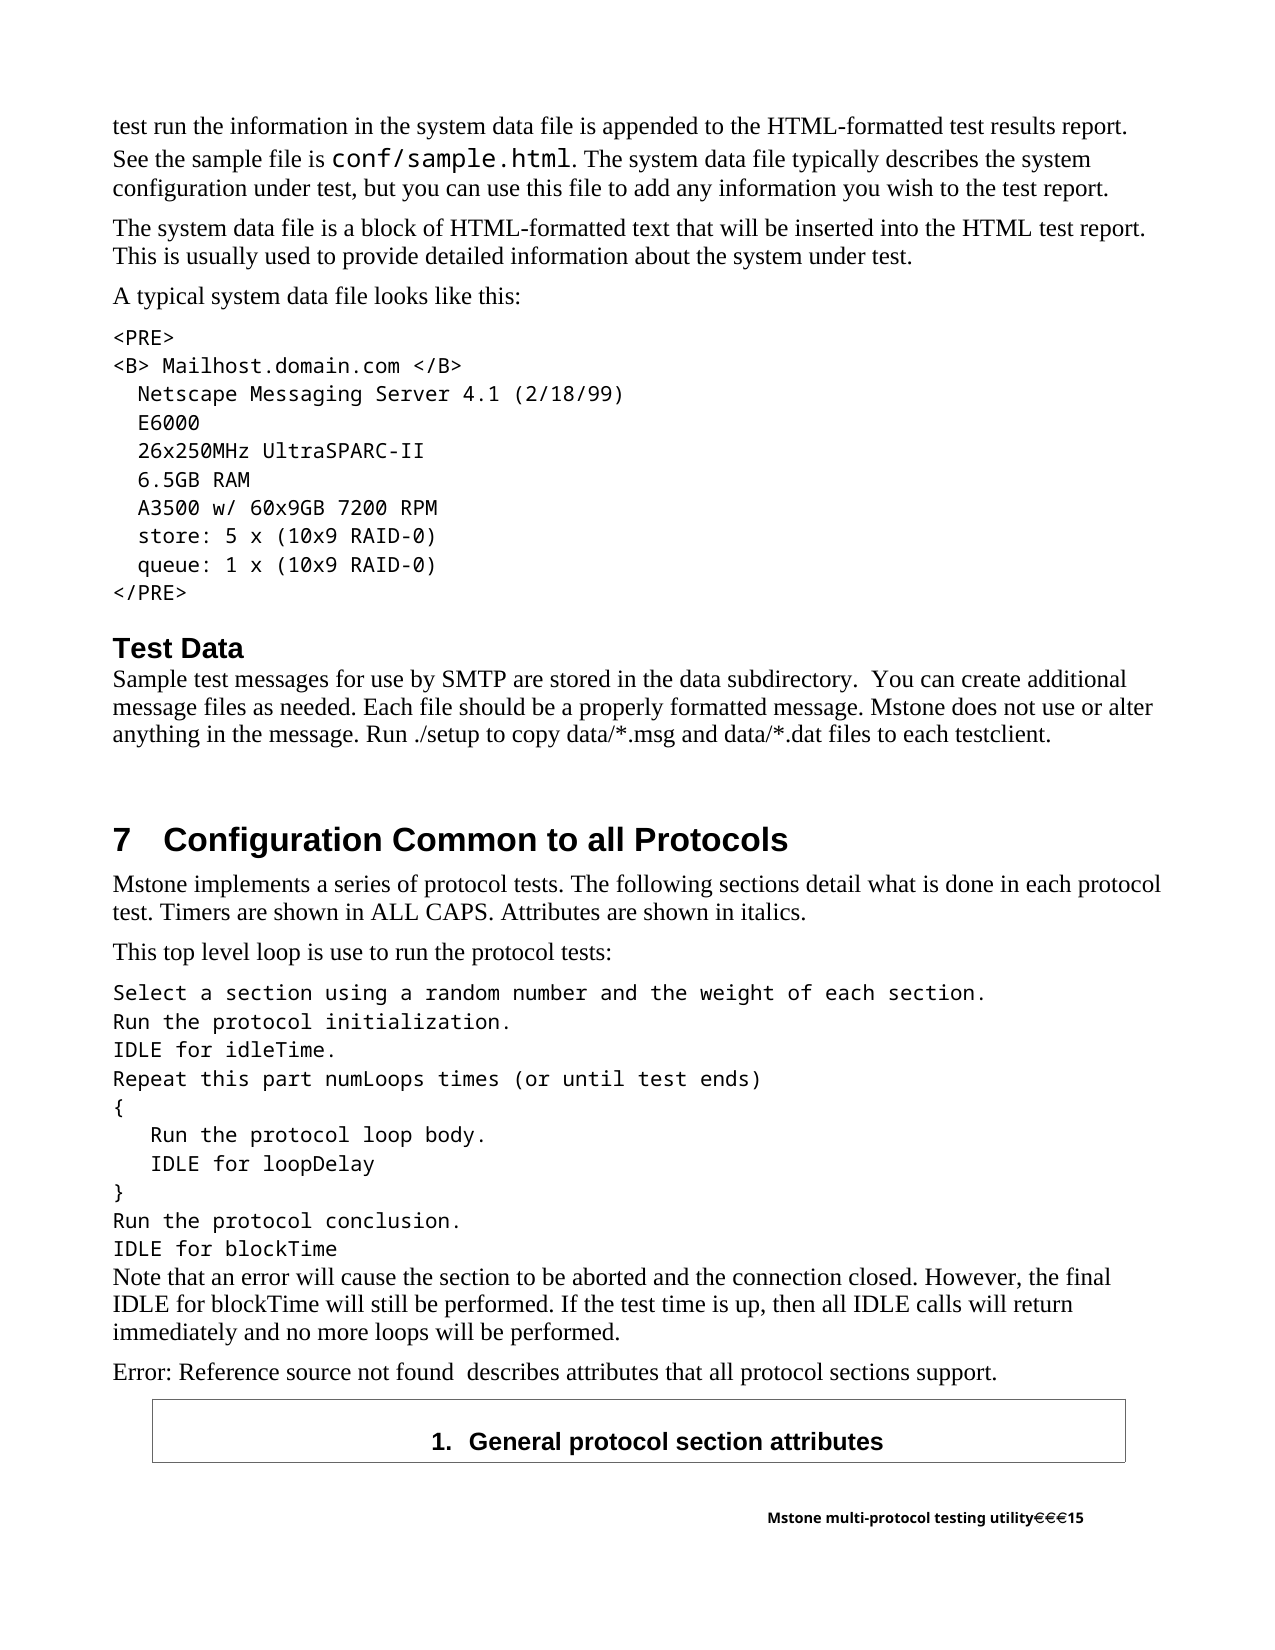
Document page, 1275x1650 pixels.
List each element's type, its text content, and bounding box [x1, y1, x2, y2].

text Repeat this part numLoops times (or until test ends) { [112, 1064, 1162, 1121]
text Sample test messages for use by SMTP are stored in the data subdirectory. You can create additional message files as needed. Each file should be a properly formatted message. Mstone does not use or alter anything in the message. Run ./setup to copy data/*.msg and data/*.dat files to each testclient. [112, 665, 1162, 748]
text describes attributes that all protocol sections support. [112, 1358, 1162, 1386]
text Mstone implements a series of protocol tests. The following sections detail what is done in each protocol test. Timers are shown in ALL CAPS. Attributes are shown in italics. [112, 870, 1162, 926]
text Run the protocol conclusion. [112, 1206, 1162, 1234]
subtitle Test Data [112, 632, 1162, 665]
text Run the protocol loop body. [112, 1121, 1162, 1149]
text IDLE for loopDelay [112, 1149, 1162, 1177]
text IDLE for idleTime. [112, 1035, 1162, 1064]
text Run the protocol initialization. [112, 1007, 1162, 1035]
text <PRE> <B> Mailhost.domain.com </B> Netscape Messaging Server 4.1 (2/18/99) E6000 26x250MHz UltraSPARC-II 6.5GB RAM A3500 w/ 60x9GB 7200 RPM store: 5 x (10x9 RAID-0) queue: 1 x (10x9 RAID-0) </PRE> [112, 323, 1162, 607]
text A typical system data file looks like this: [112, 282, 1162, 310]
text IDLE for blockTime [112, 1234, 1162, 1263]
text Note that an error will cause the section to be aborted and the connection closed. However, the final IDLE for blockTime will still be performed. If the test time is up, then all IDLE calls will return immediately and no more loops will be performed. [112, 1263, 1162, 1346]
text test run the information in the system data file is appended to the HTML-formatted test results report. See the sample file is conf/sample.html. The system data file typically describes the system configuration under test, but you can use this file to add any information you wish to the test report. [112, 112, 1162, 202]
text } [112, 1177, 1162, 1206]
text Select a section using a random number and the weight of each section. [112, 978, 1162, 1007]
subtitle Configuration Common to all Protocols [112, 821, 1162, 858]
text The system data file is a block of HTML-formatted text that will be inserted into the HTML test report. This is usually used to provide detailed information about the system under test. [112, 214, 1162, 270]
text This top level loop is use to run the protocol tests: [112, 938, 1162, 966]
table_header General protocol section attributes [153, 1400, 1125, 1462]
